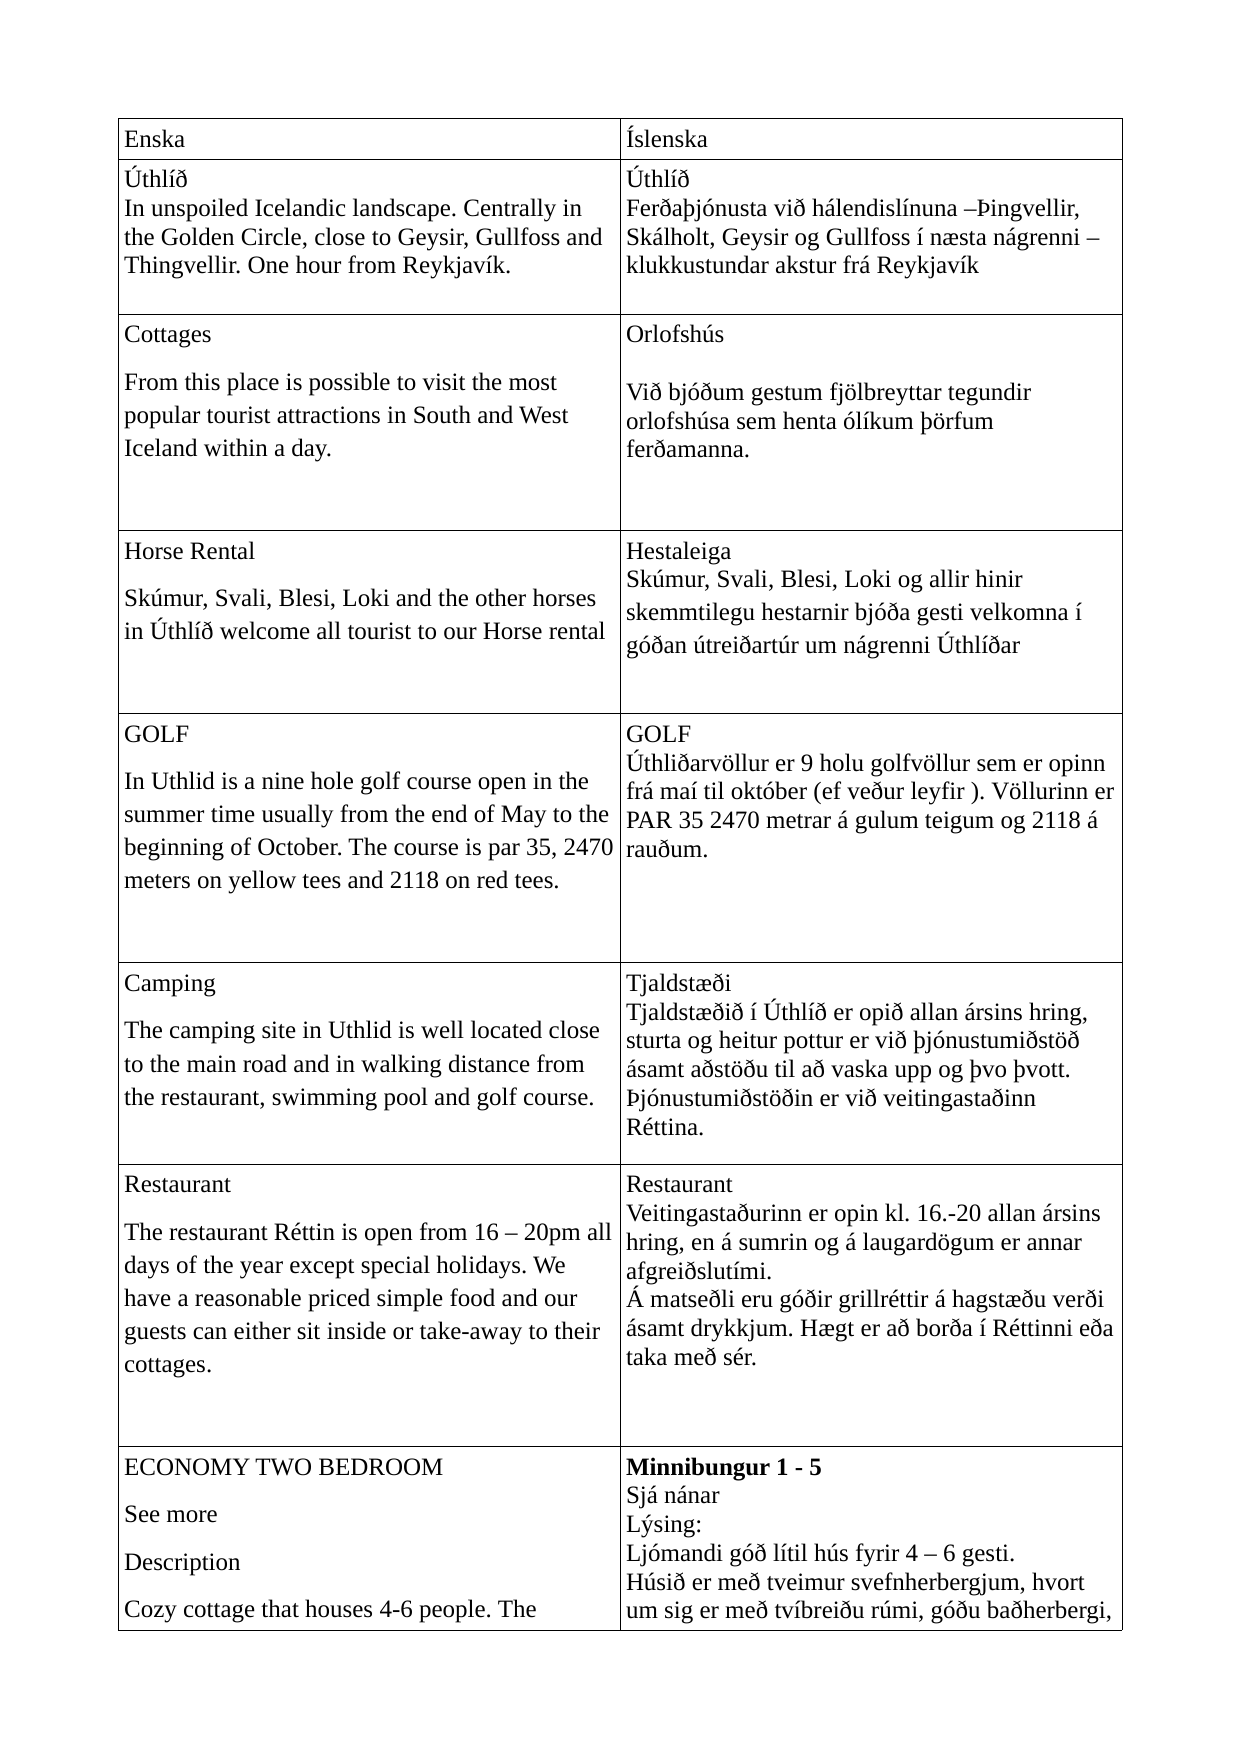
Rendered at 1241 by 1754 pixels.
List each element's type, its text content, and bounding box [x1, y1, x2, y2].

table_cell Úthlíð In unspoiled Icelandic landscape. Centrally in the Golden Circle, close to Geysir, Gullfoss and Thingvellir. One hour from Reykjavík. [119, 160, 620, 314]
table_cell GOLF Úthliðarvöllur er 9 holu golfvöllur sem er opinn frá maí til október (ef veður leyfir ). Völlurinn er PAR 35 2470 metrar á gulum teigum og 2118 á rauðum. [621, 714, 1122, 962]
table_cell Úthlíð Ferðaþjónusta við hálendislínuna –Þingvellir, Skálholt, Geysir og Gullfoss í næsta nágrenni – klukkustundar akstur frá Reykjavík [621, 160, 1122, 314]
table_cell Cottages From this place is possible to visit the most popular tourist attractions in South and West Iceland within a day. [119, 315, 620, 530]
table_cell GOLF In Uthlid is a nine hole golf course open in the summer time usually from the end of May to the beginning of October. The course is par 35, 2470 meters on yellow tees and 2118 on red tees. [119, 714, 620, 962]
table_cell ECONOMY TWO BEDROOM See more Description Cozy cottage that houses 4-6 people. The [119, 1447, 620, 1630]
table_cell Horse Rental Skúmur, Svali, Blesi, Loki and the other horses in Úthlíð welcome all tourist to our Horse rental [119, 531, 620, 713]
table_header Enska [119, 119, 620, 158]
table_cell Restaurant Veitingastaðurinn er opin kl. 16.-20 allan ársins hring, en á sumrin og á laugardögum er annar afgreiðslutími. Á matseðli eru góðir grillréttir á hagstæðu verði ásamt drykkjum. Hægt er að borða í Réttinni eða taka með sér. [621, 1165, 1122, 1446]
table_cell Camping The camping site in Uthlid is well located close to the main road and in walking distance from the restaurant, swimming pool and golf course. [119, 963, 620, 1164]
table_header Íslenska [621, 119, 1122, 158]
table_cell Restaurant The restaurant Réttin is open from 16 – 20pm all days of the year except special holidays. We have a reasonable priced simple food and our guests can either sit inside or take-away to their cottages. [119, 1165, 620, 1446]
table_cell Tjaldstæði Tjaldstæðið í Úthlíð er opið allan ársins hring, sturta og heitur pottur er við þjónustumiðstöð ásamt aðstöðu til að vaska upp og þvo þvott. Þjónustumiðstöðin er við veitingastaðinn Réttina. [621, 963, 1122, 1164]
table_cell Hestaleiga Skúmur, Svali, Blesi, Loki og allir hinir skemmtilegu hestarnir bjóða gesti velkomna í góðan útreiðartúr um nágrenni Úthlíðar [621, 531, 1122, 713]
table_cell Minnibungur 1 - 5 Sjá nánar Lýsing: Ljómandi góð lítil hús fyrir 4 – 6 gesti. Húsið er með tveimur svefnherbergjum, hvort um sig er með tvíbreiðu rúmi, góðu baðherbergi, [621, 1447, 1122, 1630]
table_cell Orlofshús Við bjóðum gestum fjölbreyttar tegundir orlofshúsa sem henta ólíkum þörfum ferðamanna. [621, 315, 1122, 530]
